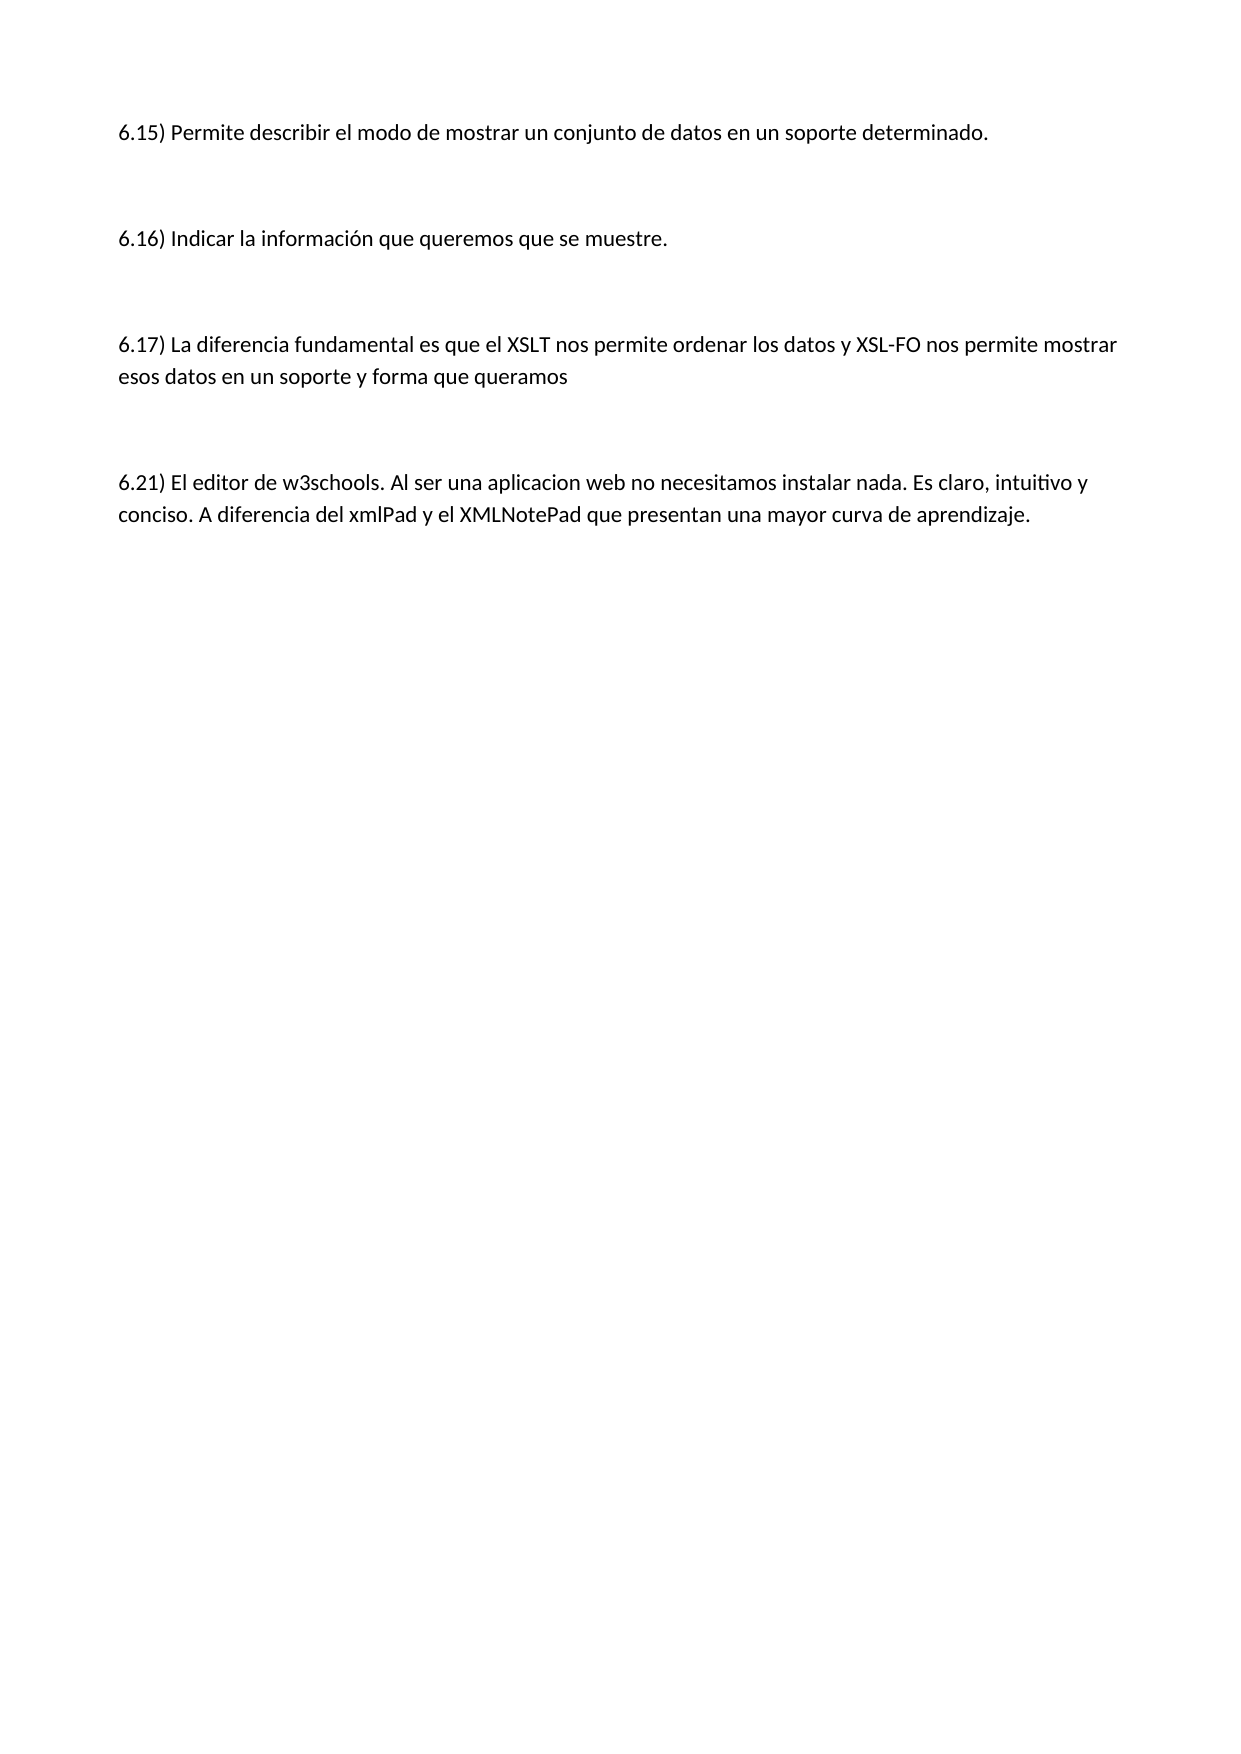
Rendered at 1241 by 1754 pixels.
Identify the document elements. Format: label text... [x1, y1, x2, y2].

text 6.17) La diferencia fundamental es que el XSLT nos permite ordenar los datos y XSL-FO nos permite mostrar esos datos en un soporte y forma que queramos [118, 330, 1122, 390]
text 6.16) Indicar la información que queremos que se muestre. [118, 224, 1122, 252]
text 6.21) El editor de w3schools. Al ser una aplicacion web no necesitamos instalar nada. Es claro, intuitivo y conciso. A diferencia del xmlPad y el XMLNotePad que presentan una mayor curva de aprendizaje. [118, 468, 1122, 529]
text 6.15) Permite describir el modo de mostrar un conjunto de datos en un soporte determinado. [118, 118, 1122, 146]
